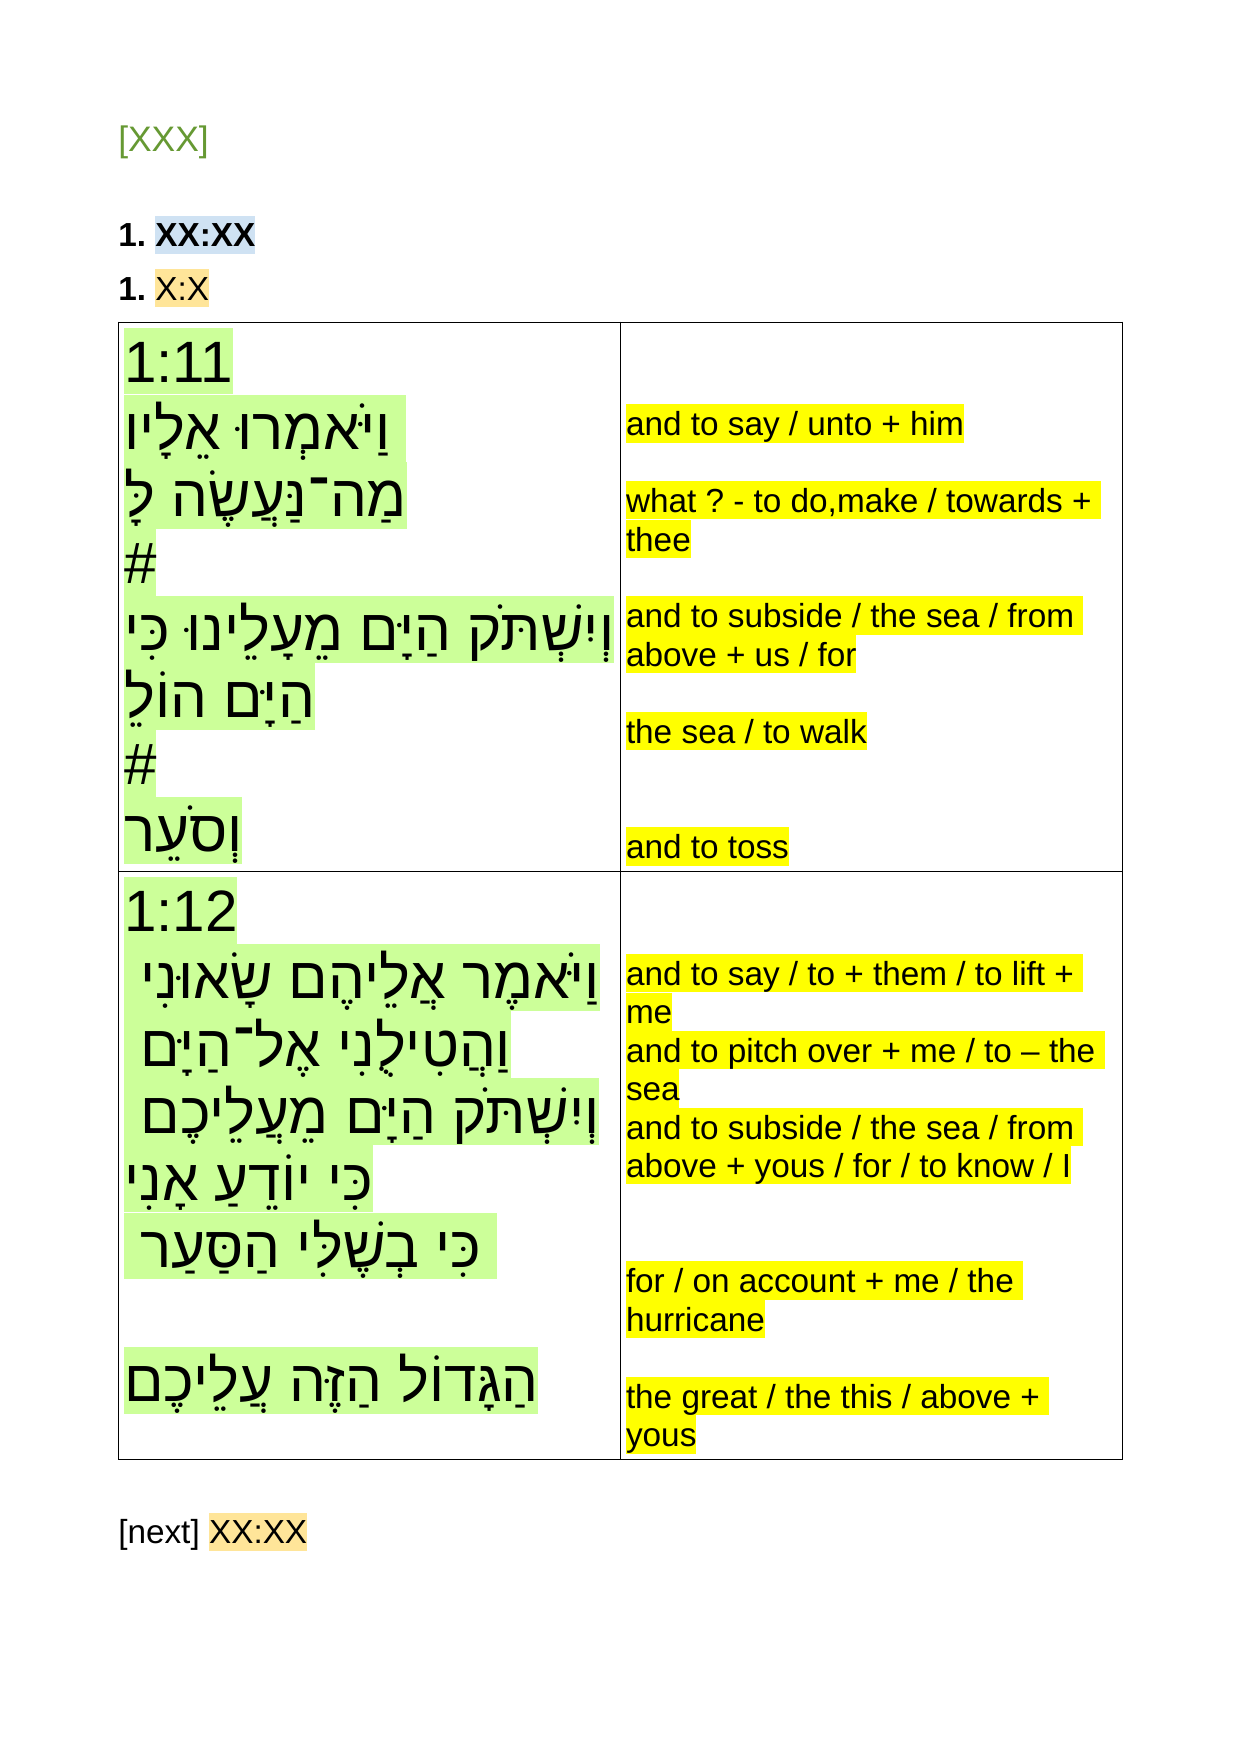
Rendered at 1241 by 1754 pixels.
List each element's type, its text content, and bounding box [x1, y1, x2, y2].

table_cell 1:12 וַיֹּאמֶר אֲלֵיהֶם שָׂאוּנִי וַהֲטִילֻנִי אֶל־הַיָּם וְיִשְׁתֹּק הַיָּם מֵעֲלֵיכֶם כִּי יוֹדֵעַ אָנִי כִּי בְשֶׁלִּי הַסַּעַר הַגָּדוֹל הַזֶּה עֲלֵיכֶם [119, 872, 620, 1459]
text [XXX] [118, 118, 1122, 159]
text [next] XX:XX [118, 1512, 1122, 1551]
table_header and to say / unto + him what ? - to do,make / towards + thee and to subside / the sea / from above + us / for the sea / to walk and to toss [621, 323, 1122, 871]
text 1. X:X [118, 268, 1122, 307]
table_header 1:11 וַיֹּאמְרוּ אֵלָיו מַה־נַּעֲשֶׂה לָּ # וְיִשְׁתֹּק הַיָּם מֵעָלֵינוּ כִּי הַיָּם הוֹלֵ # וְסֹעֵר [119, 323, 620, 871]
text 1. XX:XX [118, 216, 1122, 254]
table_cell and to say / to + them / to lift + me and to pitch over + me / to – the sea and to subside / the sea / from above + yous / for / to know / I for / on account + me / the hurricane the great / the this / above + yous [621, 872, 1122, 1459]
